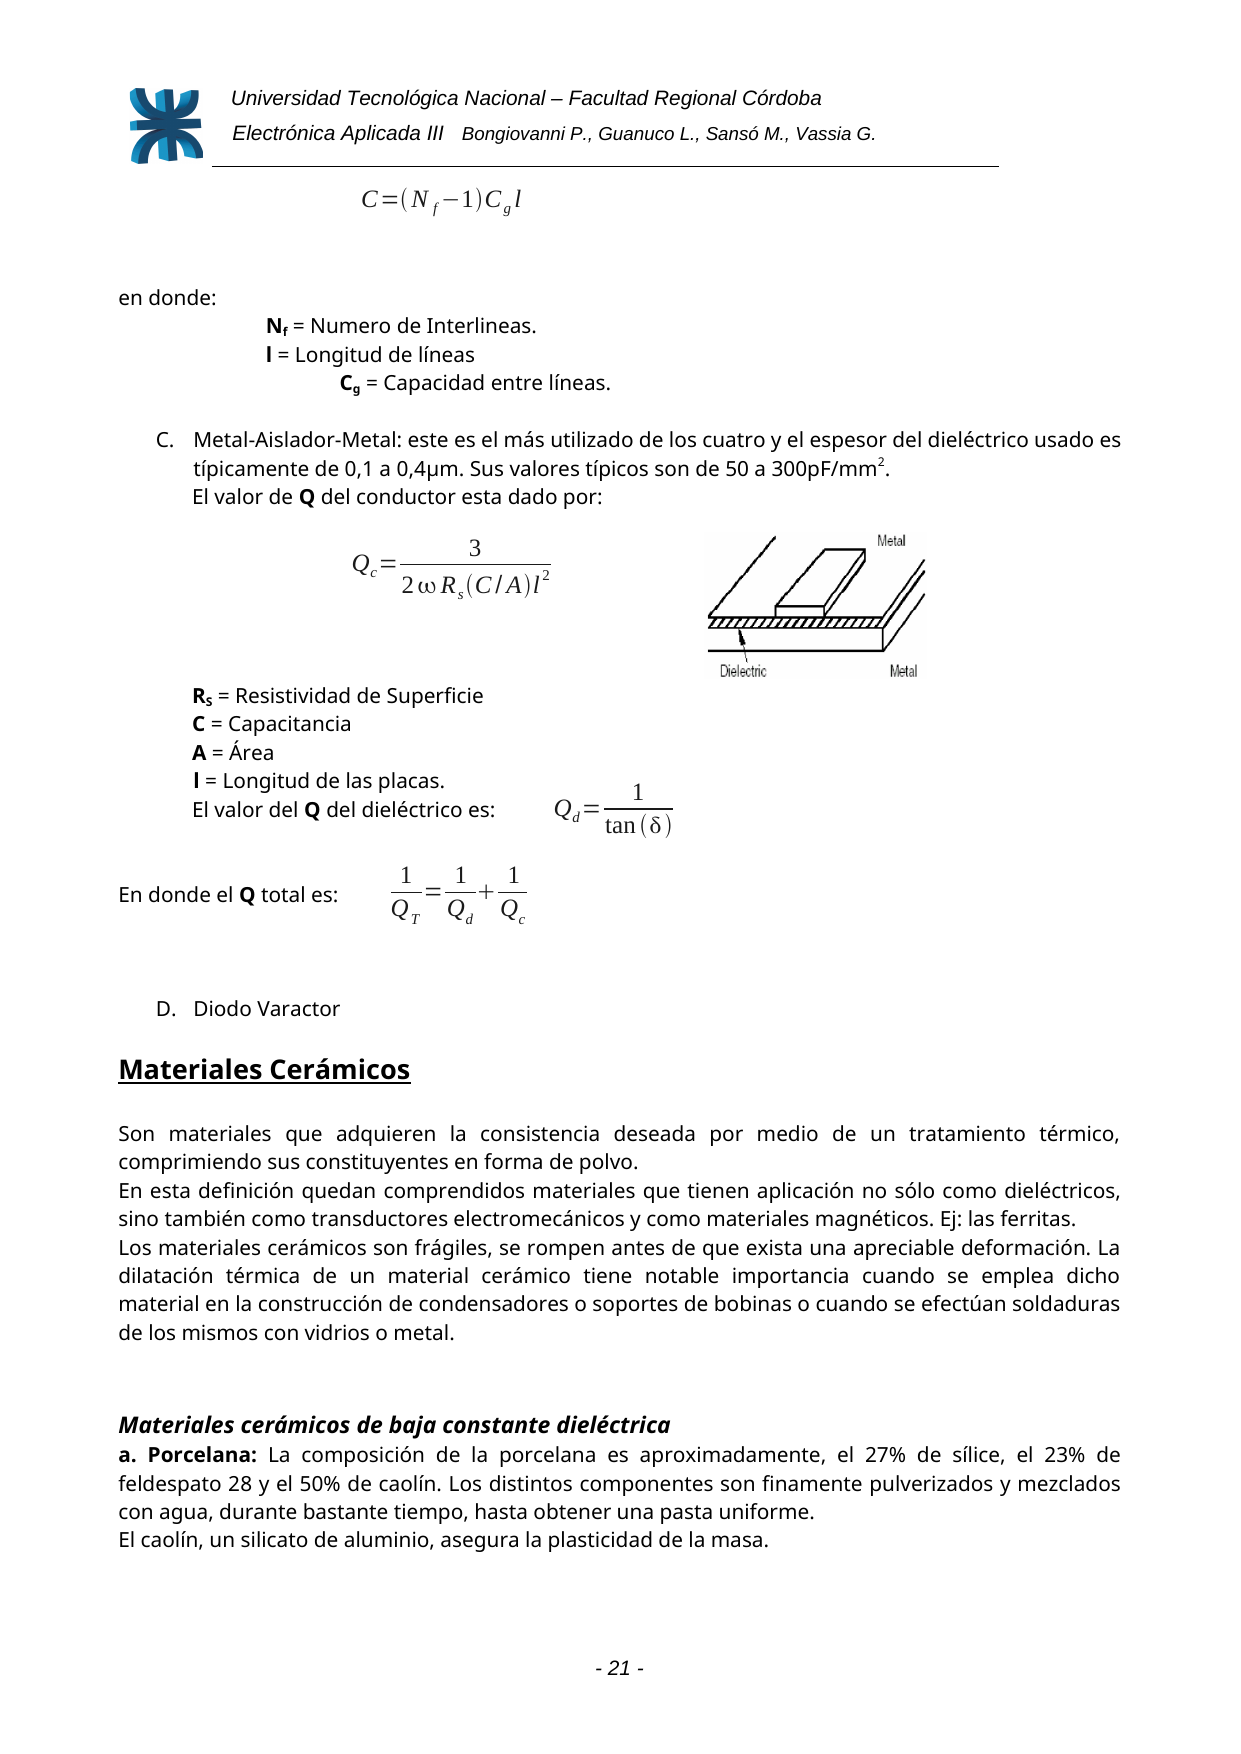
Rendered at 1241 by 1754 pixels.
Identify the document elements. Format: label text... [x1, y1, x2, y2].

text Materiales cerámicos de baja constante dieléctrica [118, 1409, 1122, 1440]
text Son materiales que adquieren la consistencia deseada por medio de un tratamiento térmico, comprimiendo sus constituyentes en forma de polvo. [118, 1119, 1122, 1176]
text RS = Resistividad de Superficie [118, 681, 1122, 709]
text a. Porcelana: La composición de la porcelana es aproximadamente, el 27% de sílice, el 23% de feldespato 28 y el 50% de caolín. Los distintos componentes son finamente pulverizados y mezclados con agua, durante bastante tiempo, hasta obtener una pasta uniforme. [118, 1440, 1122, 1526]
text En esta definición quedan comprendidos materiales que tienen aplicación no sólo como dieléctricos, sino también como transductores electromecánicos y como materiales magnéticos. Ej: las ferritas. [118, 1176, 1122, 1233]
text El caolín, un silicato de aluminio, asegura la plasticidad de la masa. [118, 1526, 1122, 1554]
text A = Área [118, 738, 1122, 766]
text l = Longitud de las placas. [156, 766, 1122, 795]
list Metal-Aislador-Metal: este es el más utilizado de los cuatro y el espesor del dieléctrico usado es típicamente de 0,1 a 0,4μm. Sus valores típicos son de 50 a 300pF/mm2. [156, 425, 1122, 482]
text Los materiales cerámicos son frágiles, se rompen antes de que exista una apreciable deformación. La dilatación térmica de un material cerámico tiene notable importancia cuando se emplea dicho material en la construcción de condensadores o soportes de bobinas o cuando se efectúan soldaduras de los mismos con vidrios o metal. [118, 1233, 1122, 1346]
list Materiales Cerámicos [118, 1051, 1122, 1088]
list Diodo Varactor [156, 994, 1122, 1022]
text en donde: [118, 283, 1122, 311]
picture [129, 88, 203, 164]
text En donde el Q total es: [118, 880, 1122, 909]
text C = Capacitancia [118, 709, 1122, 738]
text Cg = Capacidad entre líneas. [156, 368, 1122, 397]
text El valor de Q del conductor esta dado por: [118, 482, 1122, 511]
text Nf = Numero de Interlineas. [118, 311, 1122, 340]
text l = Longitud de líneas [118, 340, 1122, 368]
text El valor del Q del dieléctrico es: [118, 795, 1122, 823]
